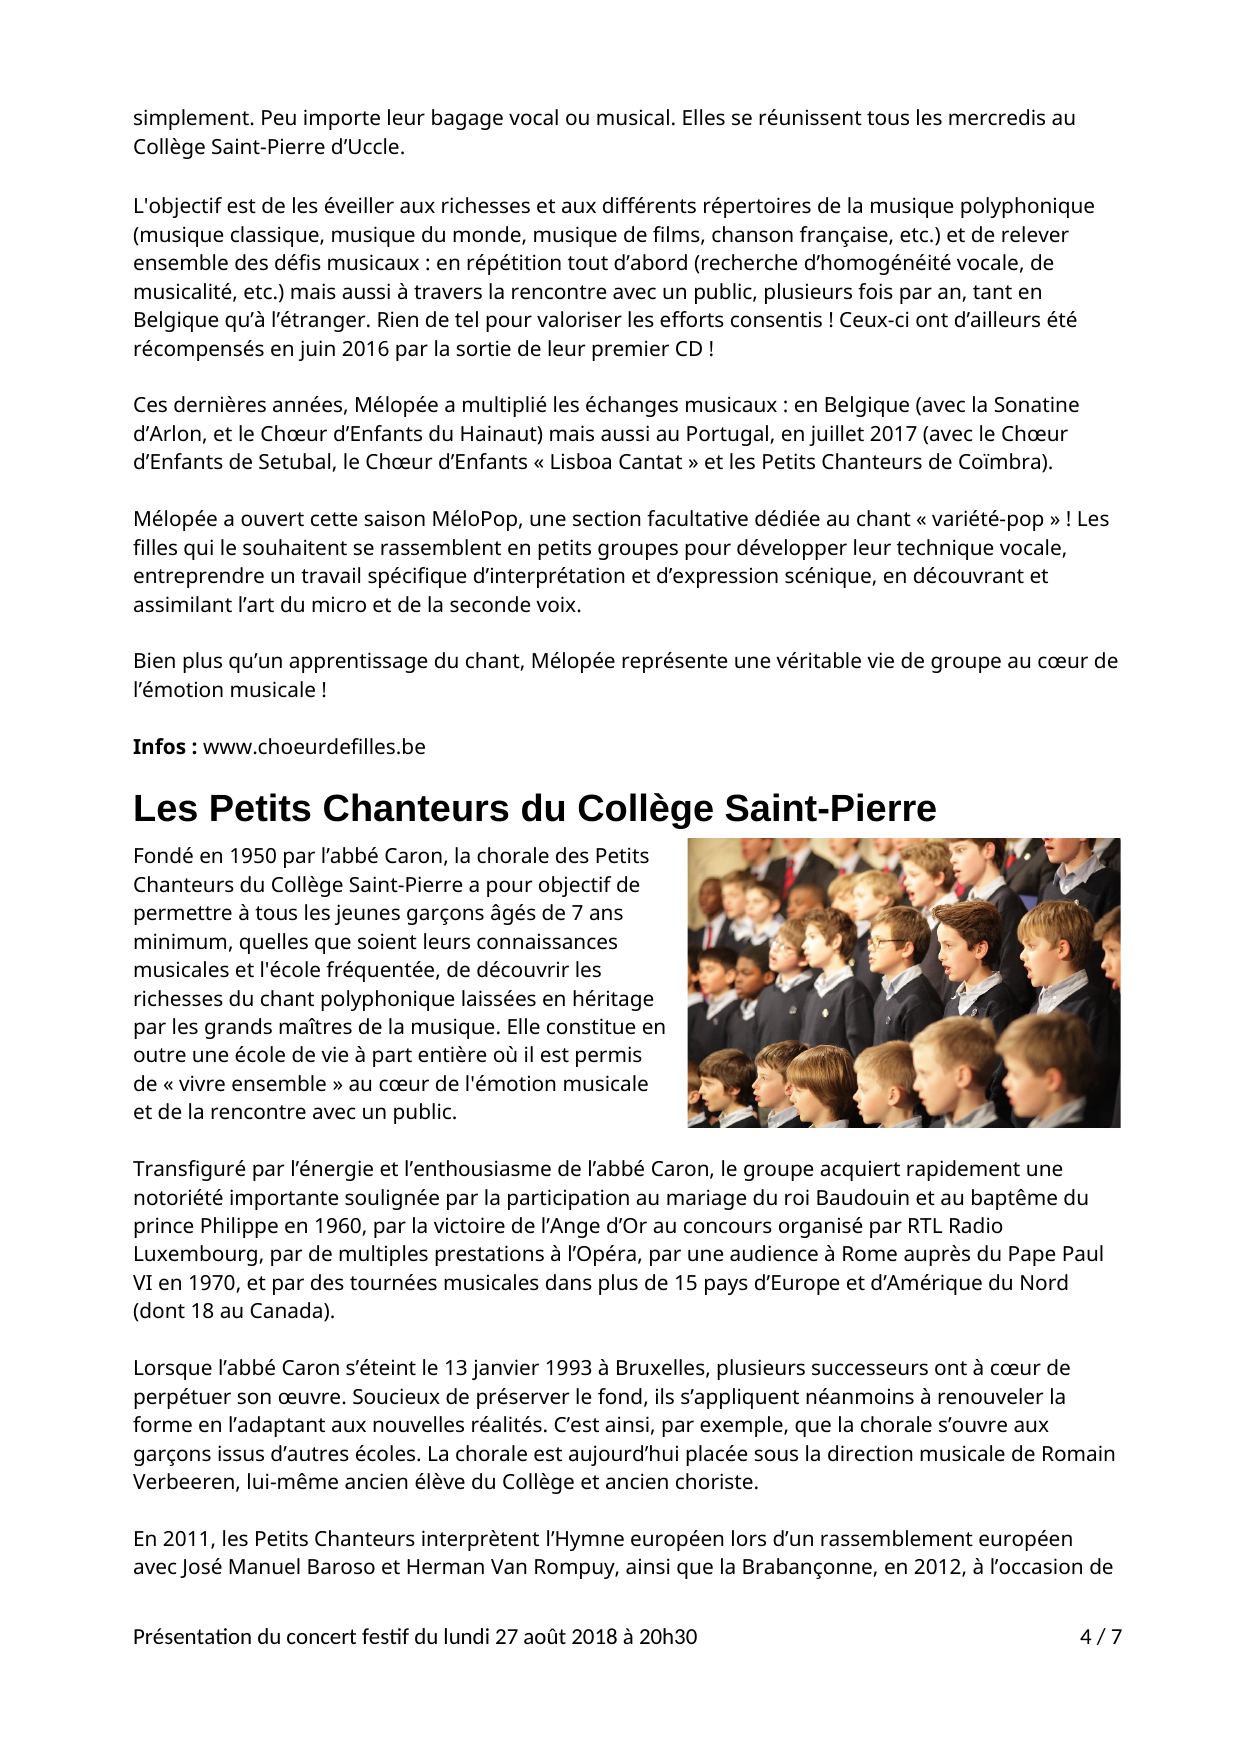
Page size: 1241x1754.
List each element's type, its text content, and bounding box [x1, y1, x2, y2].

text Bien plus qu’un apprentissage du chant, Mélopée représente une véritable vie de groupe au cœur de l’émotion musicale ! [133, 647, 1122, 703]
text Infos : www.choeurdefilles.be [133, 732, 1122, 760]
text simplement. Peu importe leur bagage vocal ou musical. Elles se réunissent tous les mercredis au Collège Saint-Pierre d’Uccle. [133, 103, 1122, 160]
text Transfiguré par l’énergie et l’enthousiasme de l’abbé Caron, le groupe acquiert rapidement une notoriété importante soulignée par la participation au mariage du roi Baudouin et au baptême du prince Philippe en 1960, par la victoire de l’Ange d’Or au concours organisé par RTL Radio Luxembourg, par de multiples prestations à l’Opéra, par une audience à Rome auprès du Pape Paul VI en 1970, et par des tournées musicales dans plus de 15 pays d’Europe et d’Amérique du Nord (dont 18 au Canada). [133, 1154, 1122, 1325]
picture [687, 838, 1121, 1128]
text En 2011, les Petits Chanteurs interprètent l’Hymne européen lors d’un rassemblement européen avec José Manuel Baroso et Herman Van Rompuy, ainsi que la Brabançonne, en 2012, à l’occasion de [133, 1524, 1122, 1581]
subtitle Les Petits Chanteurs du Collège Saint-Pierre [133, 785, 1122, 829]
text Mélopée a ouvert cette saison MéloPop, une section facultative dédiée au chant « variété-pop » ! Les filles qui le souhaitent se rassemblent en petits groupes pour développer leur technique vocale, entreprendre un travail spécifique d’interprétation et d’expression scénique, en découvrant et assimilant l’art du micro et de la seconde voix. [133, 504, 1122, 618]
text L'objectif est de les éveiller aux richesses et aux différents répertoires de la musique polyphonique (musique classique, musique du monde, musique de films, chanson française, etc.) et de relever ensemble des défis musicaux : en répétition tout d’abord (recherche d’homogénéité vocale, de musicalité, etc.) mais aussi à travers la rencontre avec un public, plusieurs fois par an, tant en Belgique qu’à l’étranger. Rien de tel pour valoriser les efforts consentis ! Ceux-ci ont d’ailleurs été récompensés en juin 2016 par la sortie de leur premier CD ! [133, 192, 1122, 362]
text Lorsque l’abbé Caron s’éteint le 13 janvier 1993 à Bruxelles, plusieurs successeurs ont à cœur de perpétuer son œuvre. Soucieux de préserver le fond, ils s’appliquent néanmoins à renouveler la forme en l’adaptant aux nouvelles réalités. C’est ainsi, par exemple, que la chorale s’ouvre aux garçons issus d’autres écoles. La chorale est aujourd’hui placée sous la direction musicale de Romain Verbeeren, lui-même ancien élève du Collège et ancien choriste. [133, 1353, 1122, 1496]
text Ces dernières années, Mélopée a multiplié les échanges musicaux : en Belgique (avec la Sonatine d’Arlon, et le Chœur d’Enfants du Hainaut) mais aussi au Portugal, en juillet 2017 (avec le Chœur d’Enfants de Setubal, le Chœur d’Enfants « Lisboa Cantat » et les Petits Chanteurs de Coïmbra). [133, 391, 1122, 476]
text Fondé en 1950 par l’abbé Caron, la chorale des Petits Chanteurs du Collège Saint-Pierre a pour objectif de permettre à tous les jeunes garçons âgés de 7 ans minimum, quelles que soient leurs connaissances musicales et l'école fréquentée, de découvrir les richesses du chant polyphonique laissées en héritage par les grands maîtres de la musique. Elle constitue en outre une école de vie à part entière où il est permis de « vivre ensemble » au cœur de l'émotion musicale et de la rencontre avec un public. [133, 841, 687, 1126]
